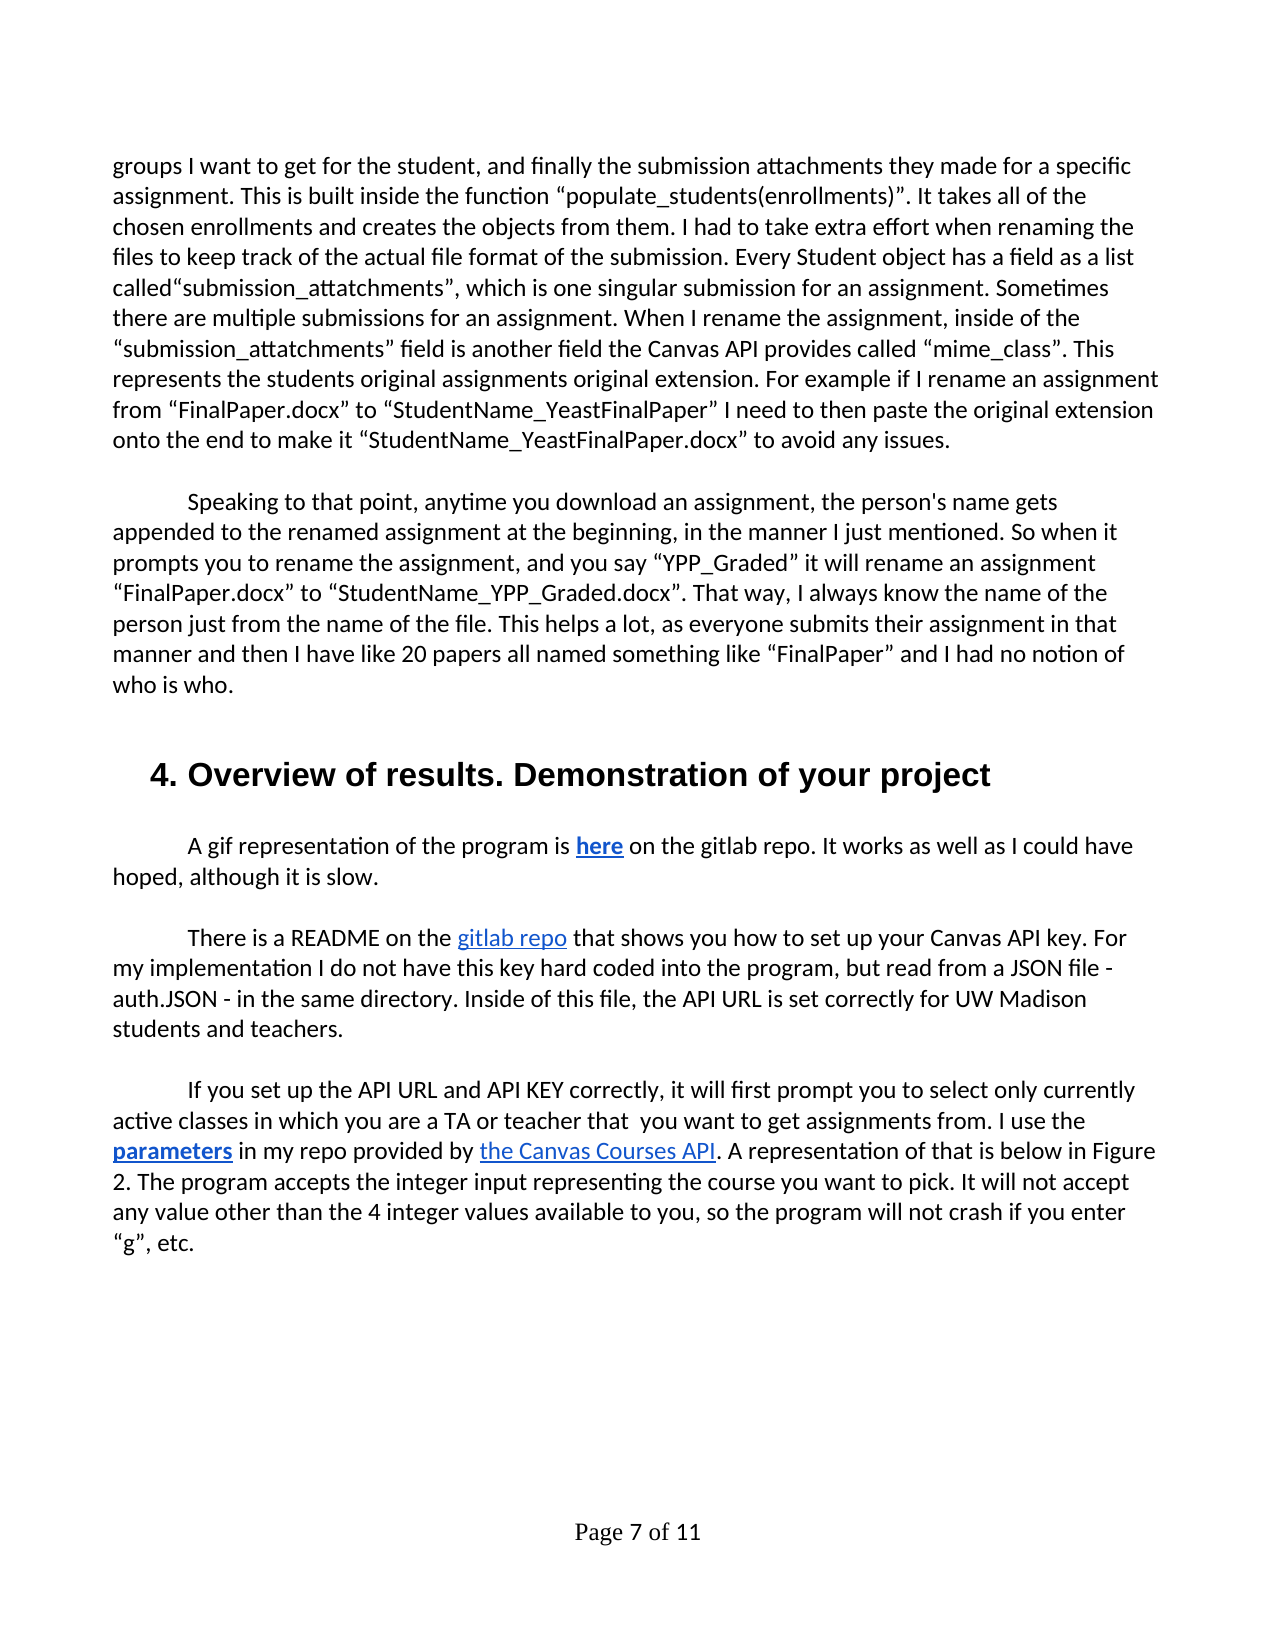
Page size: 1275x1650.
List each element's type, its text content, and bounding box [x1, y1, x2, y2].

text A gif representation of the program is here on the gitlab repo. It works as well as I could have hoped, although it is slow. [112, 830, 1162, 891]
text groups I want to get for the student, and finally the submission attachments they made for a specific assignment. This is built inside the function “populate_students(enrollments)”. It takes all of the chosen enrollments and creates the objects from them. I had to take extra effort when renaming the files to keep track of the actual file format of the submission. Every Student object has a field as a list called“submission_attatchments”, which is one singular submission for an assignment. Sometimes there are multiple submissions for an assignment. When I rename the assignment, inside of the “submission_attatchments” field is another field the Canvas API provides called “mime_class”. This represents the students original assignments original extension. For example if I rename an assignment from “FinalPaper.docx” to “StudentName_YeastFinalPaper” I need to then paste the original extension onto the end to make it “StudentName_YeastFinalPaper.docx” to avoid any issues. [112, 150, 1162, 455]
text If you set up the API URL and API KEY correctly, it will first prompt you to select only currently active classes in which you are a TA or teacher that you want to get assignments from. I use the parameters in my repo provided by the Canvas Courses API. A representation of that is below in Figure 2. The program accepts the integer input representing the course you want to pick. It will not accept any value other than the 4 integer values available to you, so the program will not crash if you enter “g”, etc. [112, 1074, 1162, 1257]
text There is a README on the gitlab repo that shows you how to set up your Canvas API key. For my implementation I do not have this key hard coded into the program, but read from a JSON file - auth.JSON - in the same directory. Inside of this file, the API URL is set correctly for UW Madison students and teachers. [112, 922, 1162, 1044]
text Speaking to that point, anytime you download an assignment, the person's name gets appended to the renamed assignment at the beginning, in the manner I just mentioned. So when it prompts you to rename the assignment, and you say “YPP_Graded” it will rename an assignment “FinalPaper.docx” to “StudentName_YPP_Graded.docx”. That way, I always know the name of the person just from the name of the file. This helps a lot, as everyone submits their assignment in that manner and then I have like 20 papers all named something like “FinalPaper” and I had no notion of who is who. [112, 486, 1162, 699]
subtitle Overview of results. Demonstration of your project [150, 755, 1162, 793]
